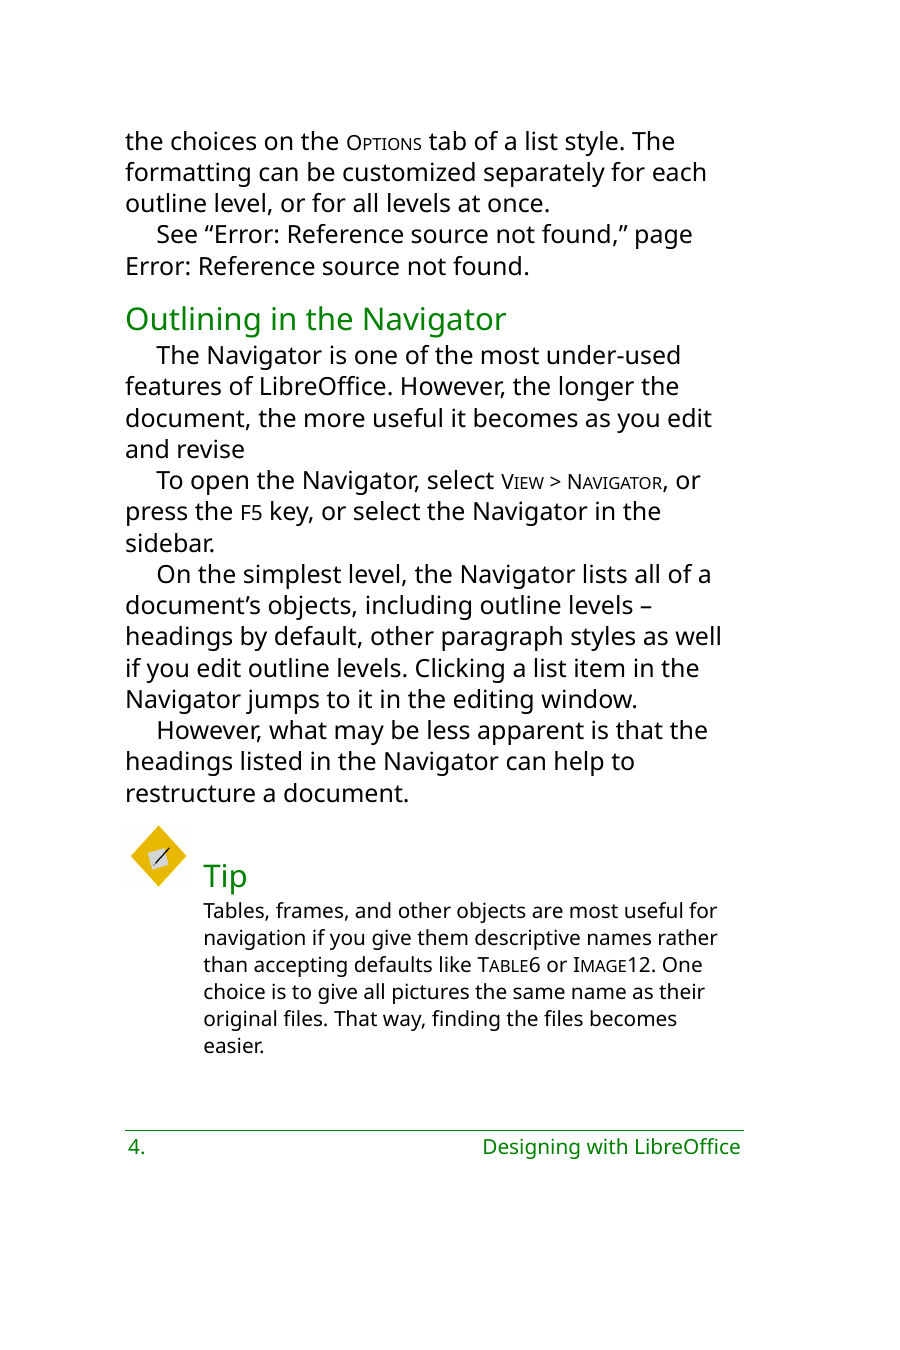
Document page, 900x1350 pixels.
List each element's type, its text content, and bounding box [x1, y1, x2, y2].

text the choices on the Options tab of a list style. The formatting can be customized separately for each outline level, or for all levels at once. [125, 125, 744, 219]
text To open the Navigator, select View > Navigator, or press the F5 key, or select the Navigator in the sidebar. [125, 464, 744, 558]
subtitle Outlining in the Navigator [125, 297, 744, 339]
text On the simplest level, the Navigator lists all of a document’s objects, including outline levels – headings by default, other paragraph styles as well if you edit outline levels. Clicking a list item in the Navigator jumps to it in the editing window. [125, 558, 744, 714]
picture [126, 824, 189, 888]
text Tables, frames, and other objects are most useful for navigation if you give them descriptive names rather than accepting defaults like Table6 or Image12. One choice is to give all pictures the same name as their original files. That way, finding the files becomes easier. [203, 897, 744, 1059]
text See “Error: Reference source not found,” page Error: Reference source not found. [125, 219, 744, 281]
text The Navigator is one of the most under-used features of LibreOffice. However, the longer the document, the more useful it becomes as you edit and revise [125, 339, 744, 464]
list Tip [125, 824, 744, 897]
text However, what may be less apparent is that the headings listed in the Navigator can help to restructure a document. [125, 714, 744, 808]
